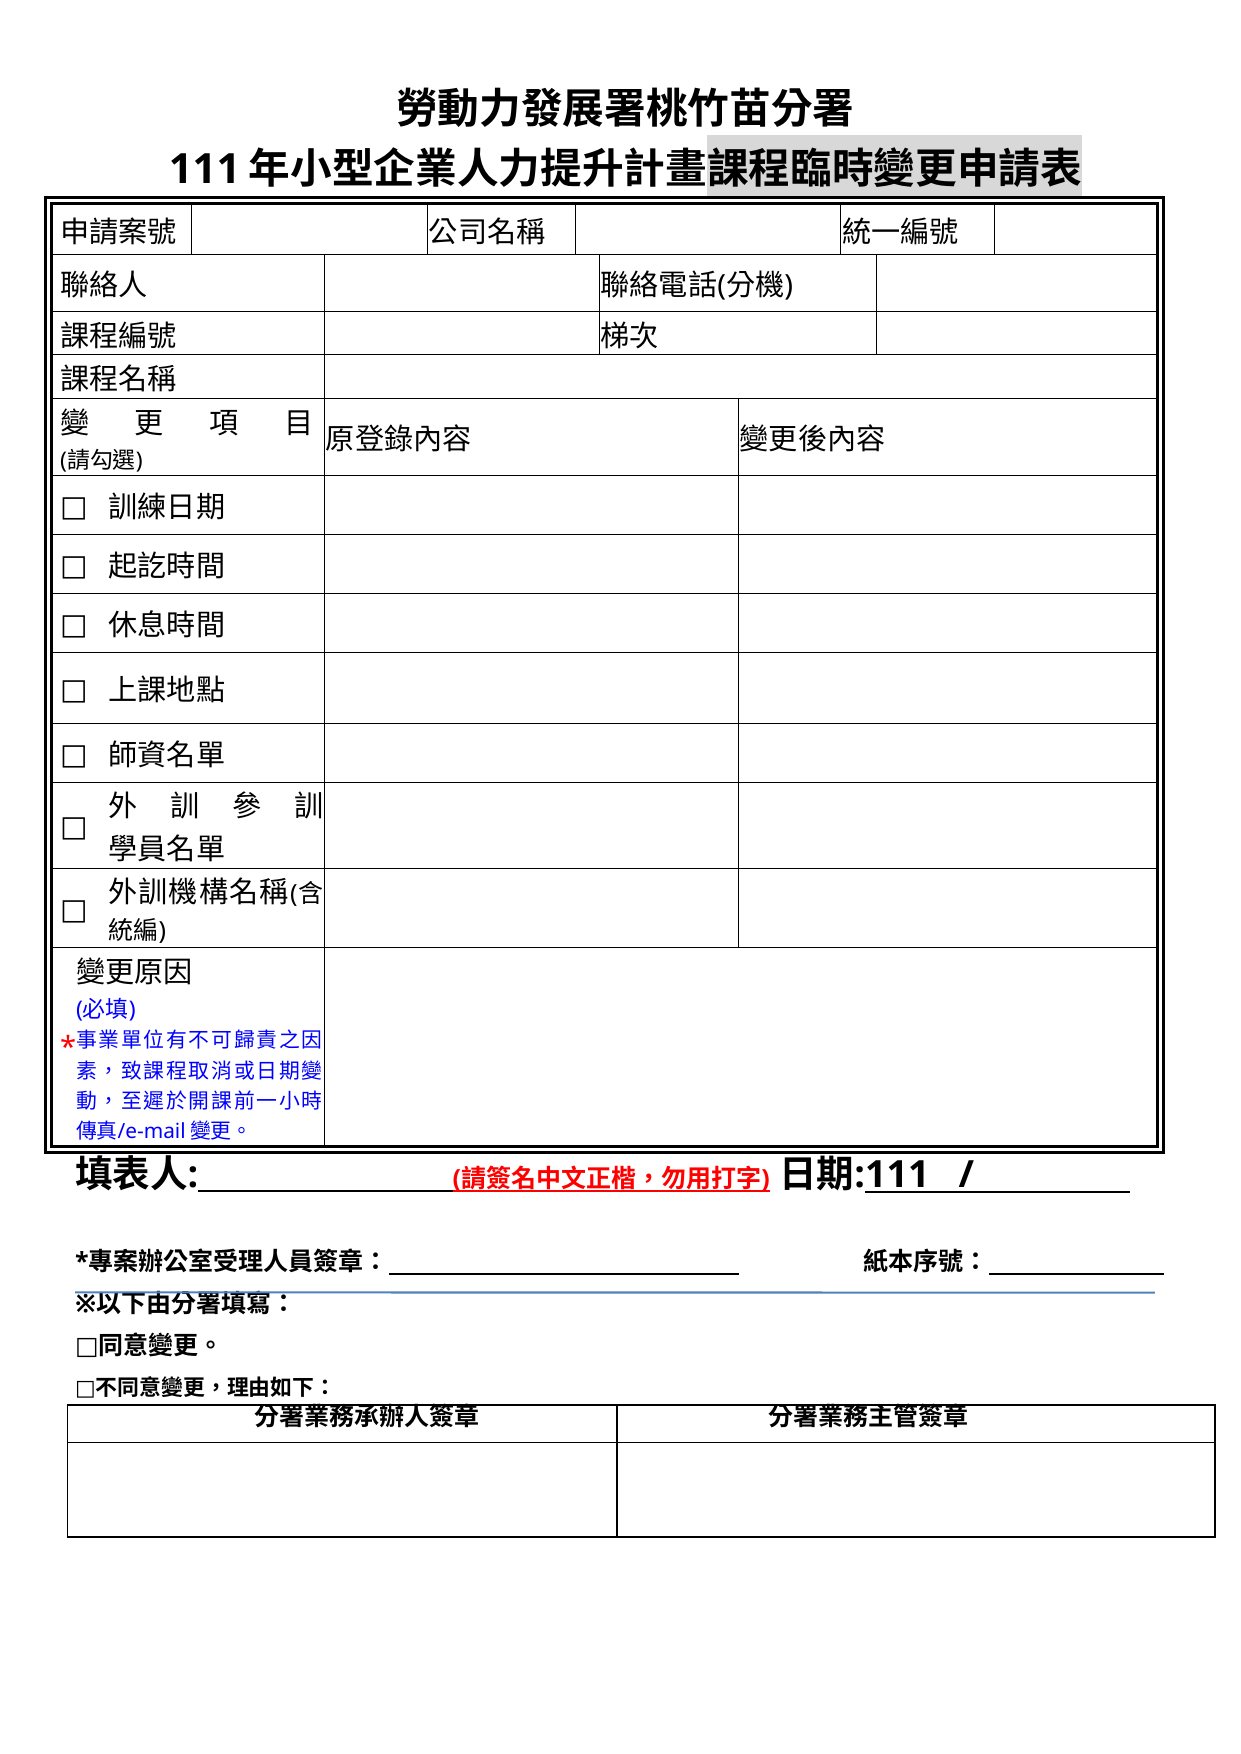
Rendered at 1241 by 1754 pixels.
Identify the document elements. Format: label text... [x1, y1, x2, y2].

table_cell [325, 355, 1156, 398]
table_cell 聯絡電話(分機) [600, 255, 876, 311]
table_cell [325, 869, 738, 947]
table_cell 課程編號 [53, 312, 324, 354]
table_cell 變更原因 (必填) 事業單位有不可歸責之因素，致課程取消或日期變動，至遲於開課前一小時傳真/e-mail變更。 [75, 948, 324, 1145]
table_cell [739, 535, 902, 593]
table_cell [325, 594, 488, 652]
table_cell 變更後內容 [739, 399, 1156, 475]
table_cell □ [53, 869, 107, 947]
text 111年小型企業人力提升計畫課程臨時變更申請表 [75, 135, 1175, 196]
table_header 分署業務主管簽章 [618, 1406, 1214, 1442]
table_header [576, 205, 840, 254]
table_cell 課程名稱 [53, 355, 324, 398]
table_cell □ [53, 594, 107, 652]
table_cell 原登錄內容 [325, 399, 738, 475]
table_cell □ [53, 783, 107, 867]
table_cell [739, 594, 902, 652]
table_header 統一編號 [841, 205, 994, 254]
table_cell [877, 312, 1156, 354]
table_cell 聯絡人 [53, 255, 324, 311]
table_cell [739, 724, 1156, 782]
table_cell [618, 1443, 1214, 1536]
table_cell [547, 594, 738, 652]
table_cell 師資名單 [107, 724, 324, 782]
table_cell 休息時間 [107, 594, 324, 652]
table_cell □ [53, 724, 107, 782]
table_cell [325, 535, 488, 593]
table_cell [739, 869, 1156, 947]
table_cell □ [53, 653, 107, 723]
table_cell [325, 783, 738, 867]
table_cell [337, 1443, 616, 1536]
table_cell [961, 535, 1156, 593]
text ※以下由分署填寫： [75, 1279, 1165, 1321]
text 填表人: (請簽名中文正楷，勿用打字) 日期:111 / [75, 1154, 1165, 1196]
text □不同意變更，理由如下： [75, 1362, 1165, 1404]
table_cell 起訖時間 [107, 535, 324, 593]
table_cell □ [53, 476, 107, 534]
table_cell [739, 653, 1156, 723]
table_cell [325, 255, 599, 311]
table_cell [325, 312, 599, 354]
table_header [994, 199, 1160, 254]
table_cell □ [53, 535, 107, 593]
table_cell [488, 535, 547, 593]
table_cell 外訓機構名稱(含統編) [107, 869, 324, 947]
table_cell [325, 948, 1156, 1145]
table_header 分署業務承辦人簽章 [68, 1406, 616, 1442]
table_cell [902, 535, 961, 593]
text *專案辦公室受理人員簽章： 紙本序號： [75, 1237, 1165, 1279]
table_cell 梯次 [600, 312, 876, 354]
table_header 申請案號 [49, 199, 192, 254]
table_cell [902, 594, 961, 652]
text 勞動力發展署桃竹苗分署 [75, 75, 1175, 135]
table_cell 上課地點 [107, 653, 324, 723]
table_header 公司名稱 [428, 205, 575, 254]
table_cell [877, 255, 1156, 311]
table_header [192, 205, 427, 254]
table_cell [325, 476, 738, 534]
table_cell [68, 1443, 337, 1536]
table_cell [325, 724, 738, 782]
text □同意變更。 [75, 1321, 1165, 1362]
table_cell [961, 594, 1156, 652]
table_cell * [53, 948, 75, 1145]
table_cell [547, 535, 738, 593]
table_cell [739, 783, 1156, 867]
table_cell [325, 653, 738, 723]
table_cell 外訓參訓 學員名單 [107, 783, 324, 867]
table_header [995, 205, 1156, 254]
table_cell 訓練日期 [107, 476, 324, 534]
table_cell [488, 594, 547, 652]
table_cell [739, 476, 1156, 534]
table_cell 變更項目 (請勾選) [53, 399, 324, 475]
